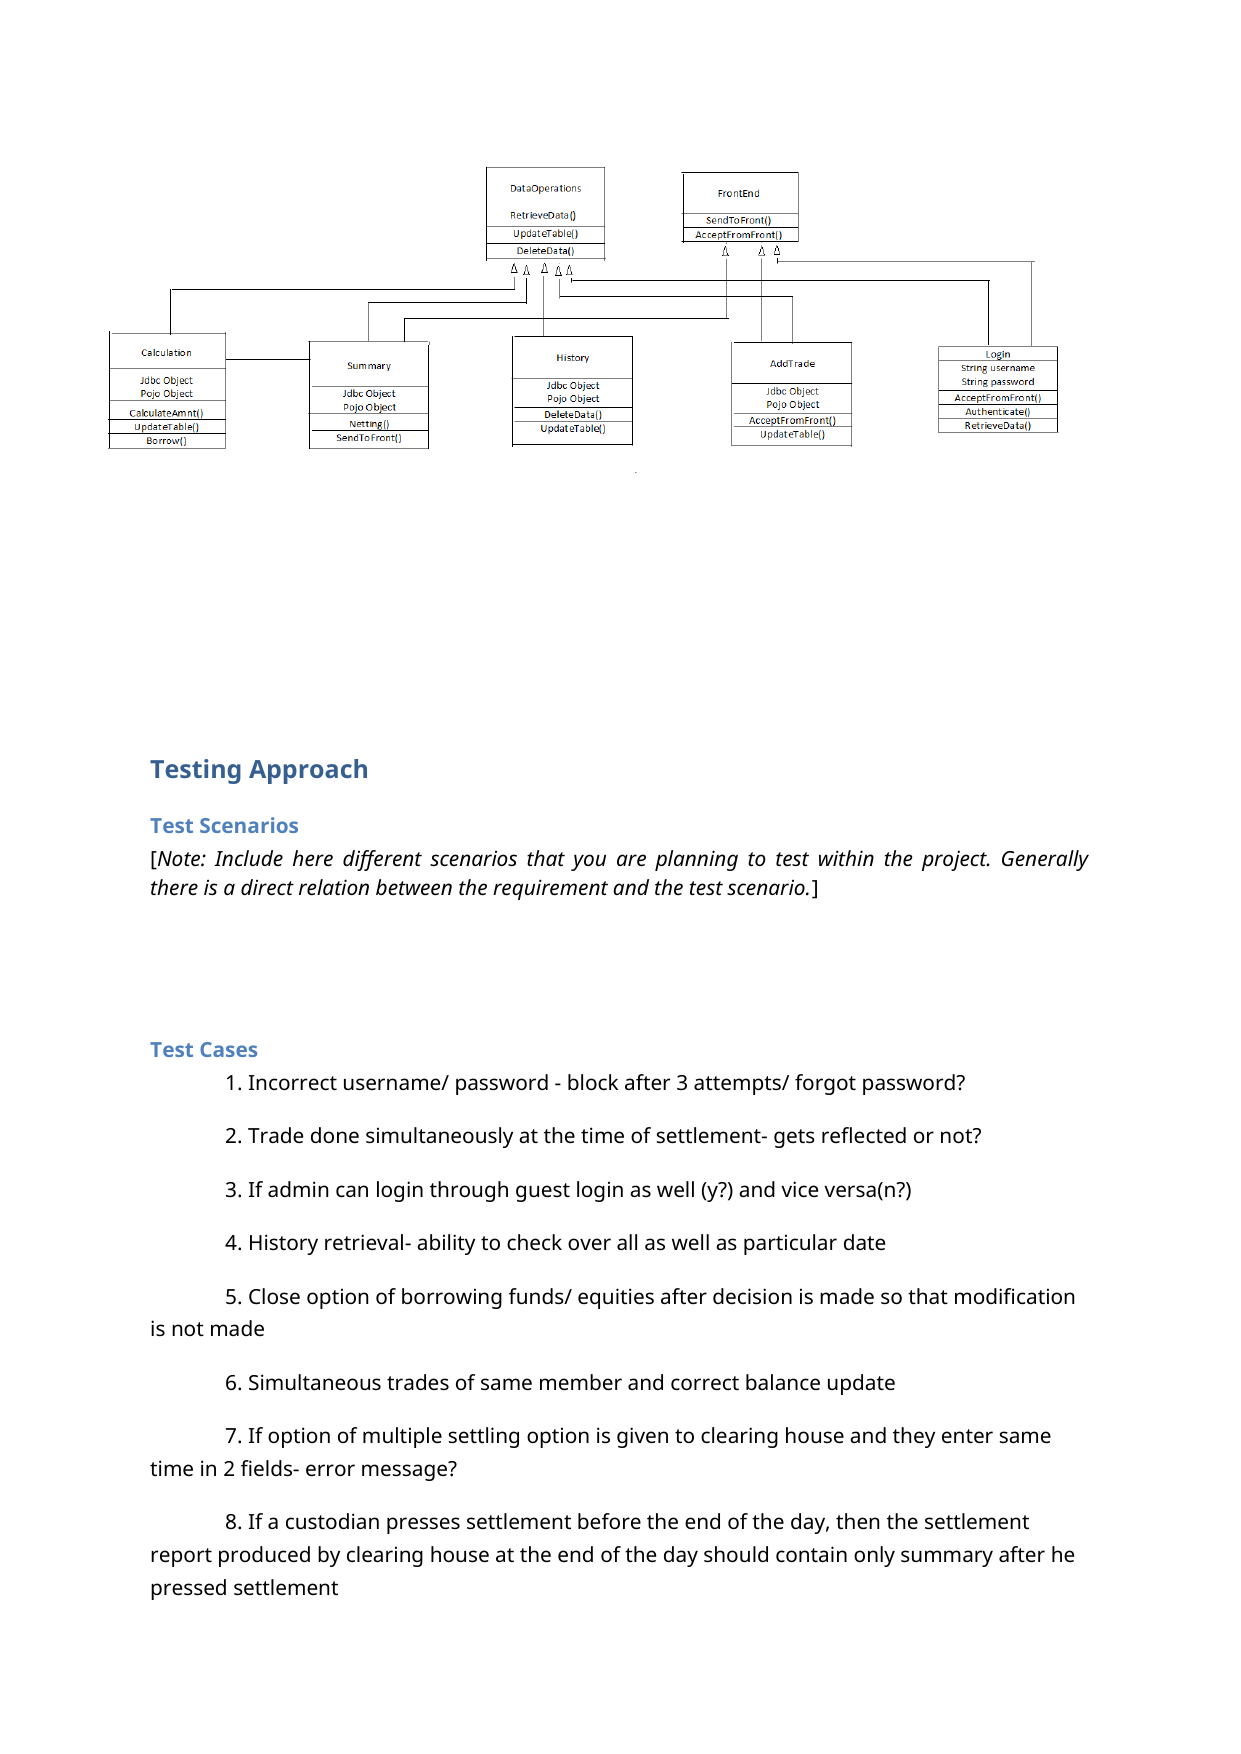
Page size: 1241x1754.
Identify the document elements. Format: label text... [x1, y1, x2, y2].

text 7. If option of multiple settling option is given to clearing house and they enter same time in 2 fields- error message? [150, 1421, 1090, 1482]
text 8. If a custodian presses settlement before the end of the day, then the settlement report produced by clearing house at the end of the day should contain only summary after he pressed settlement [150, 1507, 1090, 1601]
text 2. Trade done simultaneously at the time of settlement- gets reflected or not? [150, 1122, 1090, 1150]
text 3. If admin can login through guest login as well (y?) and vice versa(n?) [150, 1175, 1090, 1203]
list 1. Incorrect username/ password - block after 3 attempts/ forgot password? [187, 1068, 1090, 1097]
text 4. History retrieval- ability to check over all as well as particular date [150, 1228, 1090, 1257]
text [Note: Include here different scenarios that you are planning to test within the project. Generally there is a direct relation between the requirement and the test scenario.] [150, 844, 1090, 901]
subtitle Test Scenarios [150, 812, 1090, 840]
picture [0, 150, 1241, 531]
text 6. Simultaneous trades of same member and correct balance update [150, 1368, 1090, 1396]
text 5. Close option of borrowing funds/ equities after decision is made so that modification is not made [150, 1282, 1090, 1343]
subtitle Test Cases [150, 1036, 1090, 1064]
subtitle Testing Approach [150, 752, 1090, 786]
